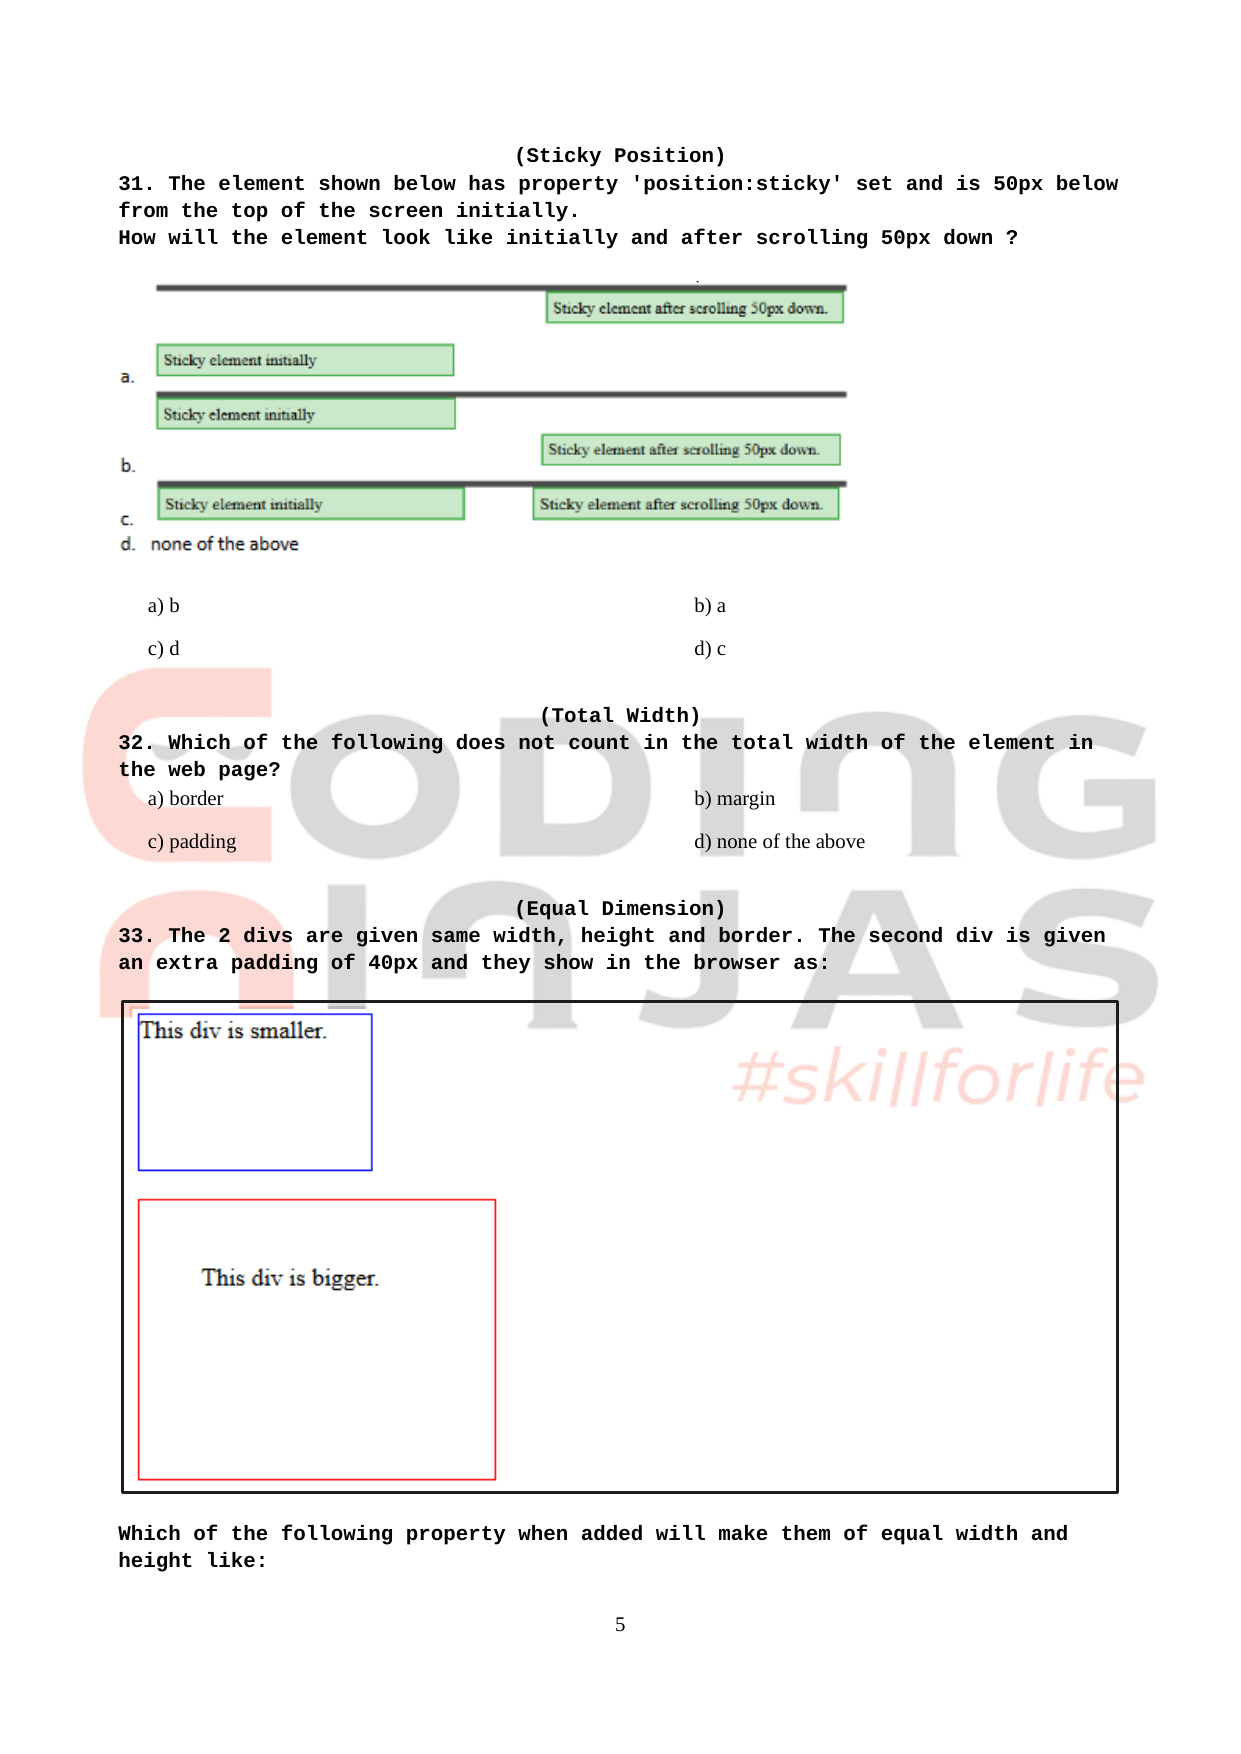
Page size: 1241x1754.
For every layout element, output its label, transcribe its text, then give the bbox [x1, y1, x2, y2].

text c) padding d) none of the above [148, 828, 1122, 853]
text 32. Which of the following does not count in the total width of the element in the web page? [118, 732, 1122, 783]
text 33. The 2 divs are given same width, height and border. The second div is given an extra padding of 40px and they show in the browser as: [118, 925, 1122, 976]
text 31. The element shown below has property 'position:sticky' set and is 50px below from the top of the screen initially. [118, 172, 1122, 223]
text a) b b) a [148, 593, 1122, 617]
text Which of the following property when added will make them of equal width and height like: [118, 1523, 1122, 1574]
text (Total Width) [118, 705, 1122, 728]
text (Equal Dimension) [118, 898, 1122, 922]
picture [115, 281, 849, 563]
picture [132, 1009, 518, 1490]
text a) border b) margin [148, 786, 1122, 810]
text c) d d) c [148, 635, 1122, 659]
text How will the element look like initially and after scrolling 50px down ? [118, 227, 1122, 251]
text (Sticky Position) [118, 145, 1122, 169]
